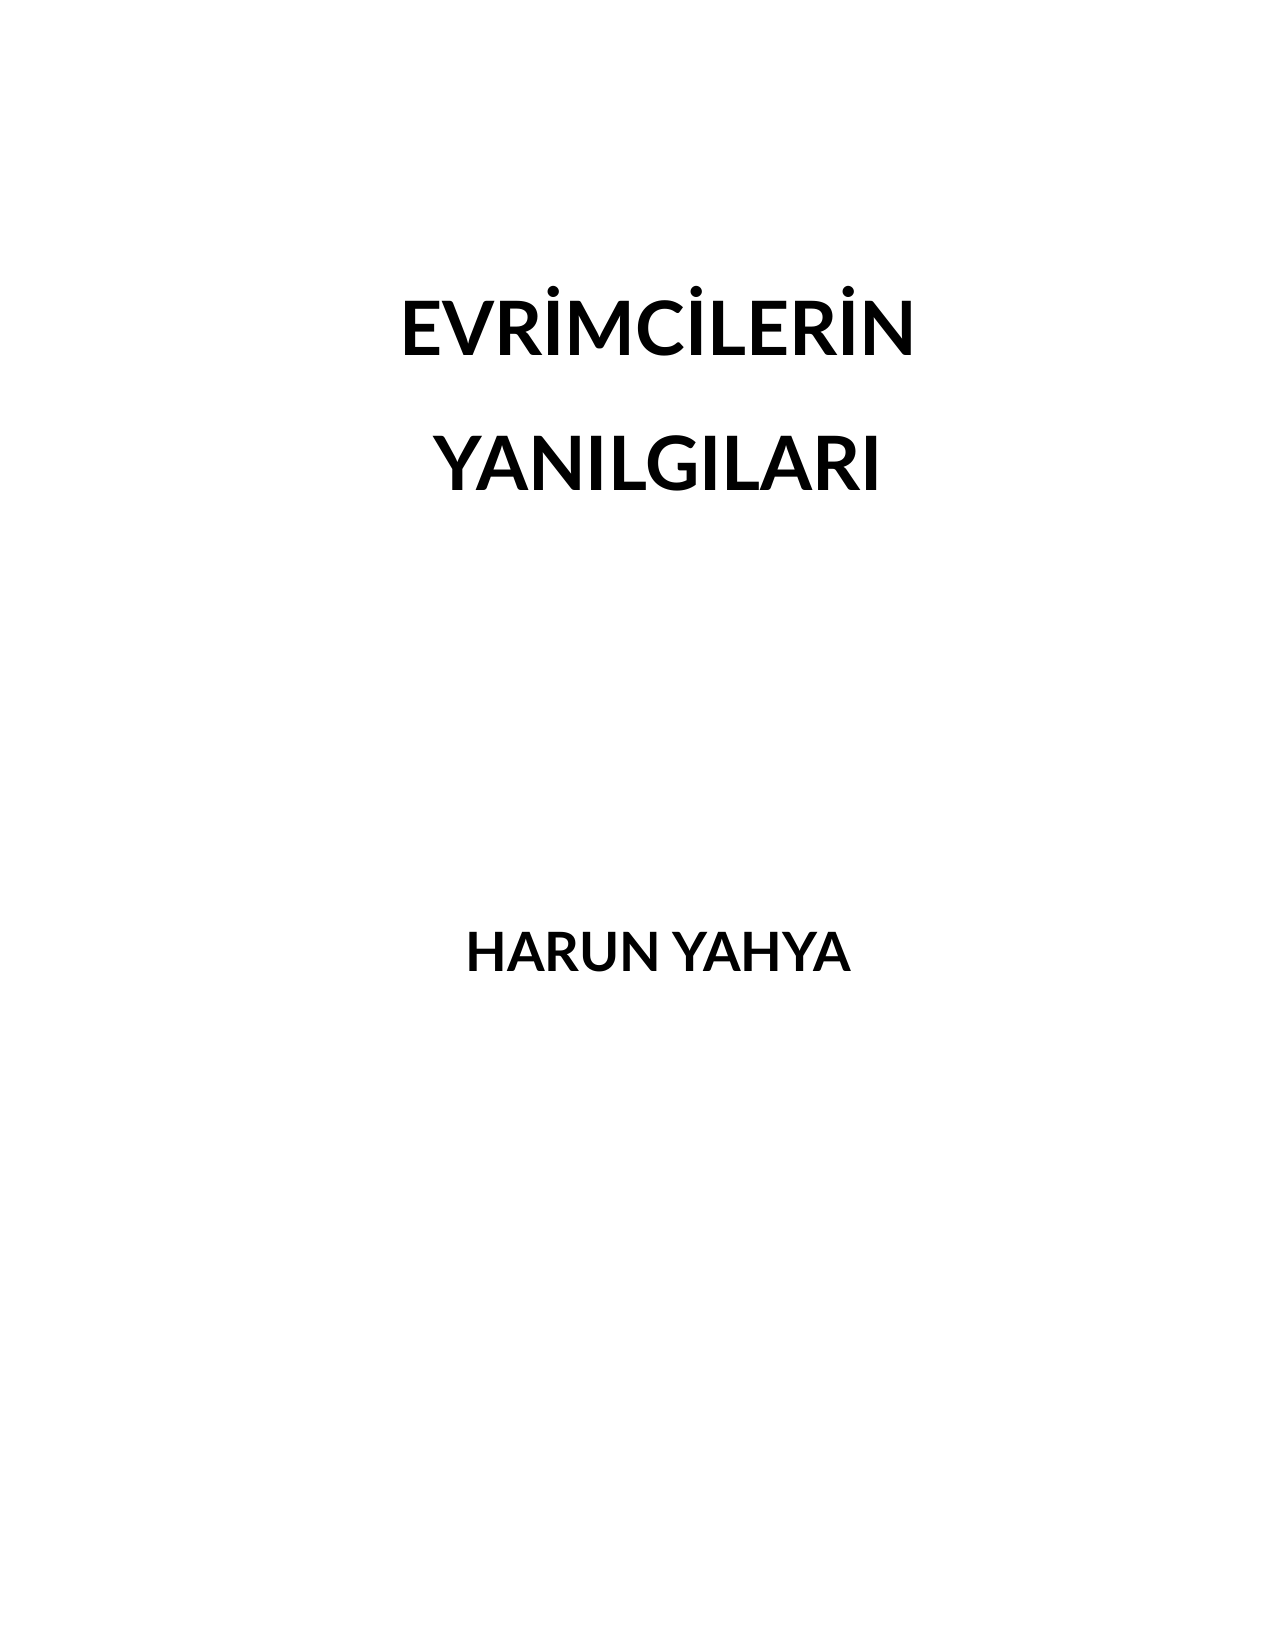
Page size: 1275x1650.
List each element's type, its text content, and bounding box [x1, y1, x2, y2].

text YANILGILARI [112, 416, 1145, 506]
text HARUN YAHYA [112, 918, 1145, 983]
text EVRİMCİLERİN [112, 281, 1145, 371]
